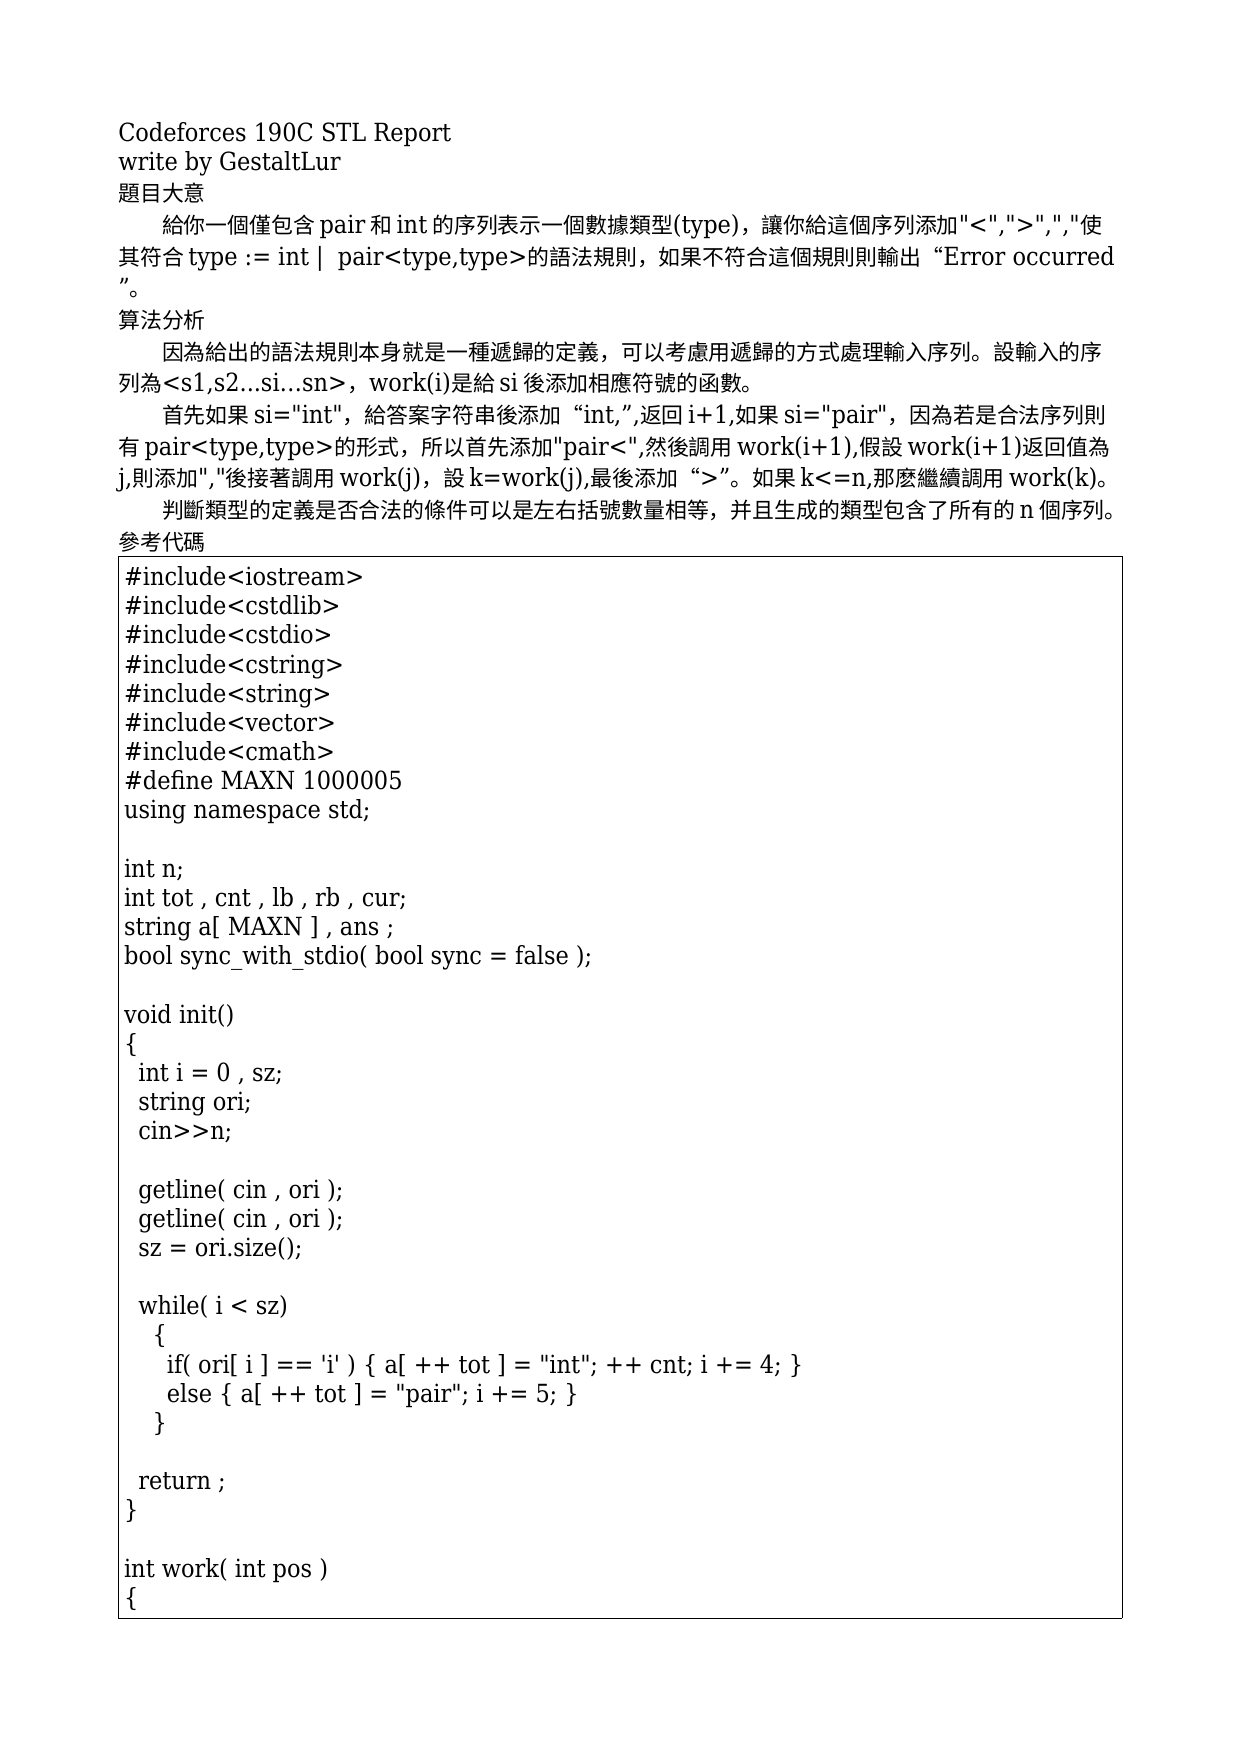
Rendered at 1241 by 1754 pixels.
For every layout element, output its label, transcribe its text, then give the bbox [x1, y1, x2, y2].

text 題目大意 [118, 176, 1122, 208]
text write by GestaltLur [118, 147, 1122, 176]
text 判斷類型的定義是否合法的條件可以是左右括號數量相等，并且生成的類型包含了所有的n個序列。 [118, 493, 1122, 525]
text ”。 [118, 271, 1122, 303]
text 參考代碼 [118, 525, 1122, 556]
text 首先如果si="int"，給答案字符串後添加“int,”,返回i+1,如果si="pair"，因為若是合法序列則有pair<type,type>的形式，所以首先添加"pair<",然後調用work(i+1),假設work(i+1)返回值為j,則添加","後接著調用work(j)，設k=work(j),最後添加“>”。如果k<=n,那麽繼續調用work(k)。 [118, 398, 1122, 493]
table_header #include<iostream> #include<cstdlib> #include<cstdio> #include<cstring> #include<string> #include<vector> #include<cmath> #define MAXN 1000005 using namespace std; int n; int tot , cnt , lb , rb , cur; string a[ MAXN ] , ans ; bool sync_with_stdio( bool sync = false ); void init() { int i = 0 , sz; string ori; cin>>n; getline( cin , ori ); getline( cin , ori ); sz = ori.size(); while( i < sz) { if( ori[ i ] == 'i' ) { a[ ++ tot ] = "int"; ++ cnt; i += 4; } else { a[ ++ tot ] = "pair"; i += 5; } } return ; } int work( int pos ) { [119, 557, 1122, 1618]
text 給你一個僅包含pair和int的序列表示一個數據類型(type)，讓你給這個序列添加"<",">",","使其符合type := int | pair<type,type>的語法規則，如果不符合這個規則則輸出“Error occurred [118, 208, 1122, 271]
text Codeforces 190C STL Report [118, 118, 1122, 147]
text 算法分析 [118, 303, 1122, 335]
text 因為給出的語法規則本身就是一種遞歸的定義，可以考慮用遞歸的方式處理輸入序列。設輸入的序列為<s1,s2...si…sn>，work(i)是給si後添加相應符號的函數。 [118, 335, 1122, 398]
